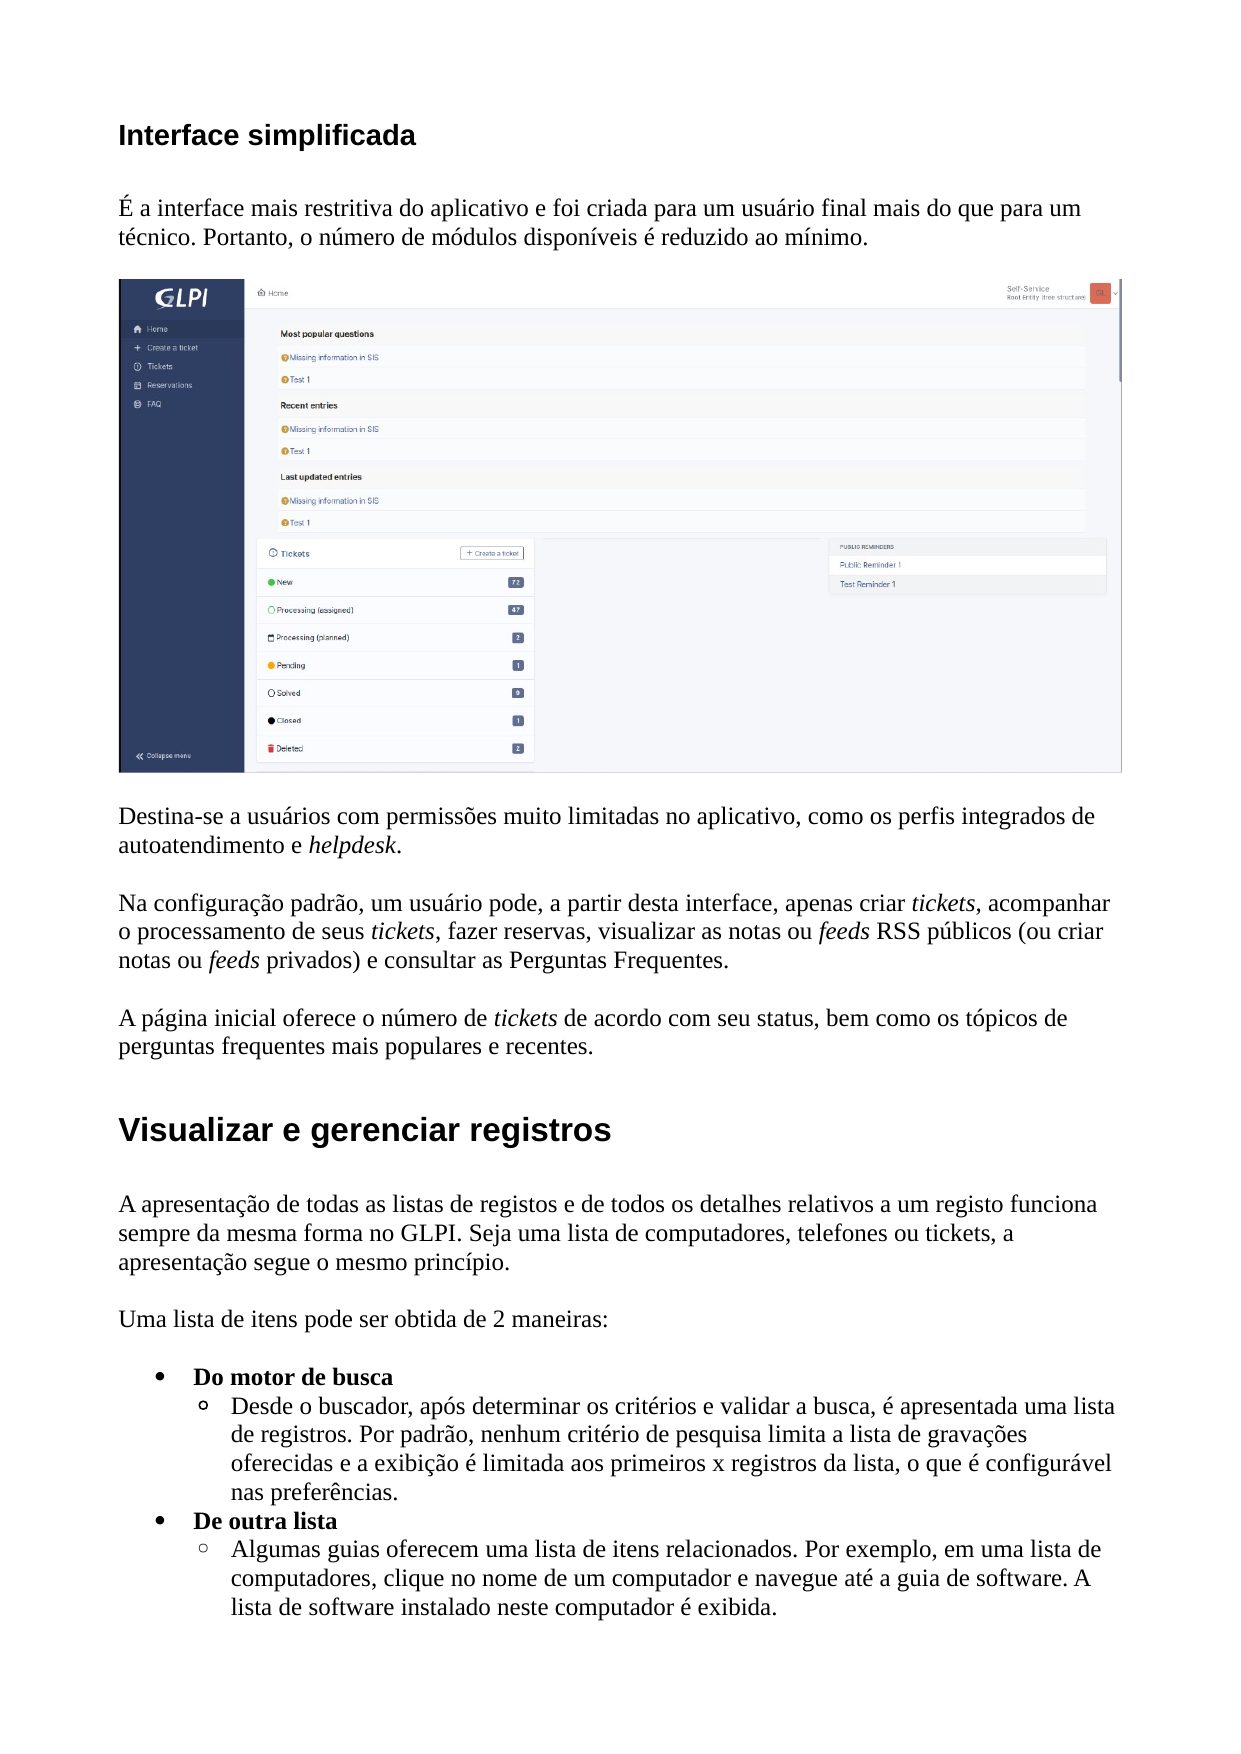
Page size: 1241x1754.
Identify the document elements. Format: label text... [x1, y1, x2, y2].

text A apresentação de todas as listas de registos e de todos os detalhes relativos a um registo funciona sempre da mesma forma no GLPI. Seja uma lista de computadores, telefones ou tickets, a apresentação segue o mesmo princípio. [118, 1189, 1122, 1276]
list Desde o buscador, após determinar os critérios e validar a busca, é apresentada uma lista de registros. Por padrão, nenhum critério de pesquisa limita a lista de gravações oferecidas e a exibição é limitada aos primeiros x registros da lista, o que é configurável nas preferências. [193, 1391, 1122, 1506]
text A página inicial oferece o número de tickets de acordo com seu status, bem como os tópicos de perguntas frequentes mais populares e recentes. [118, 1003, 1122, 1060]
list Do motor de busca [156, 1362, 1122, 1391]
text É a interface mais restritiva do aplicativo e foi criada para um usuário final mais do que para um técnico. Portanto, o número de módulos disponíveis é reduzido ao mínimo. [118, 193, 1122, 250]
subtitle Visualizar e gerenciar registros [118, 1110, 1122, 1148]
text Na configuração padrão, um usuário pode, a partir desta interface, apenas criar tickets, acompanhar o processamento de seus tickets, fazer reservas, visualizar as notas ou feeds RSS públicos (ou criar notas ou feeds privados) e consultar as Perguntas Frequentes. [118, 888, 1122, 974]
list De outra lista [156, 1506, 1122, 1534]
picture [119, 279, 1121, 773]
text Uma lista de itens pode ser obtida de 2 maneiras: [118, 1304, 1122, 1333]
text Destina-se a usuários com permissões muito limitadas no aplicativo, como os perfis integrados de autoatendimento e helpdesk. [118, 801, 1122, 859]
subtitle Interface simplificada [118, 118, 1122, 152]
list Algumas guias oferecem uma lista de itens relacionados. Por exemplo, em uma lista de computadores, clique no nome de um computador e navegue até a guia de software. A lista de software instalado neste computador é exibida. [193, 1534, 1122, 1621]
